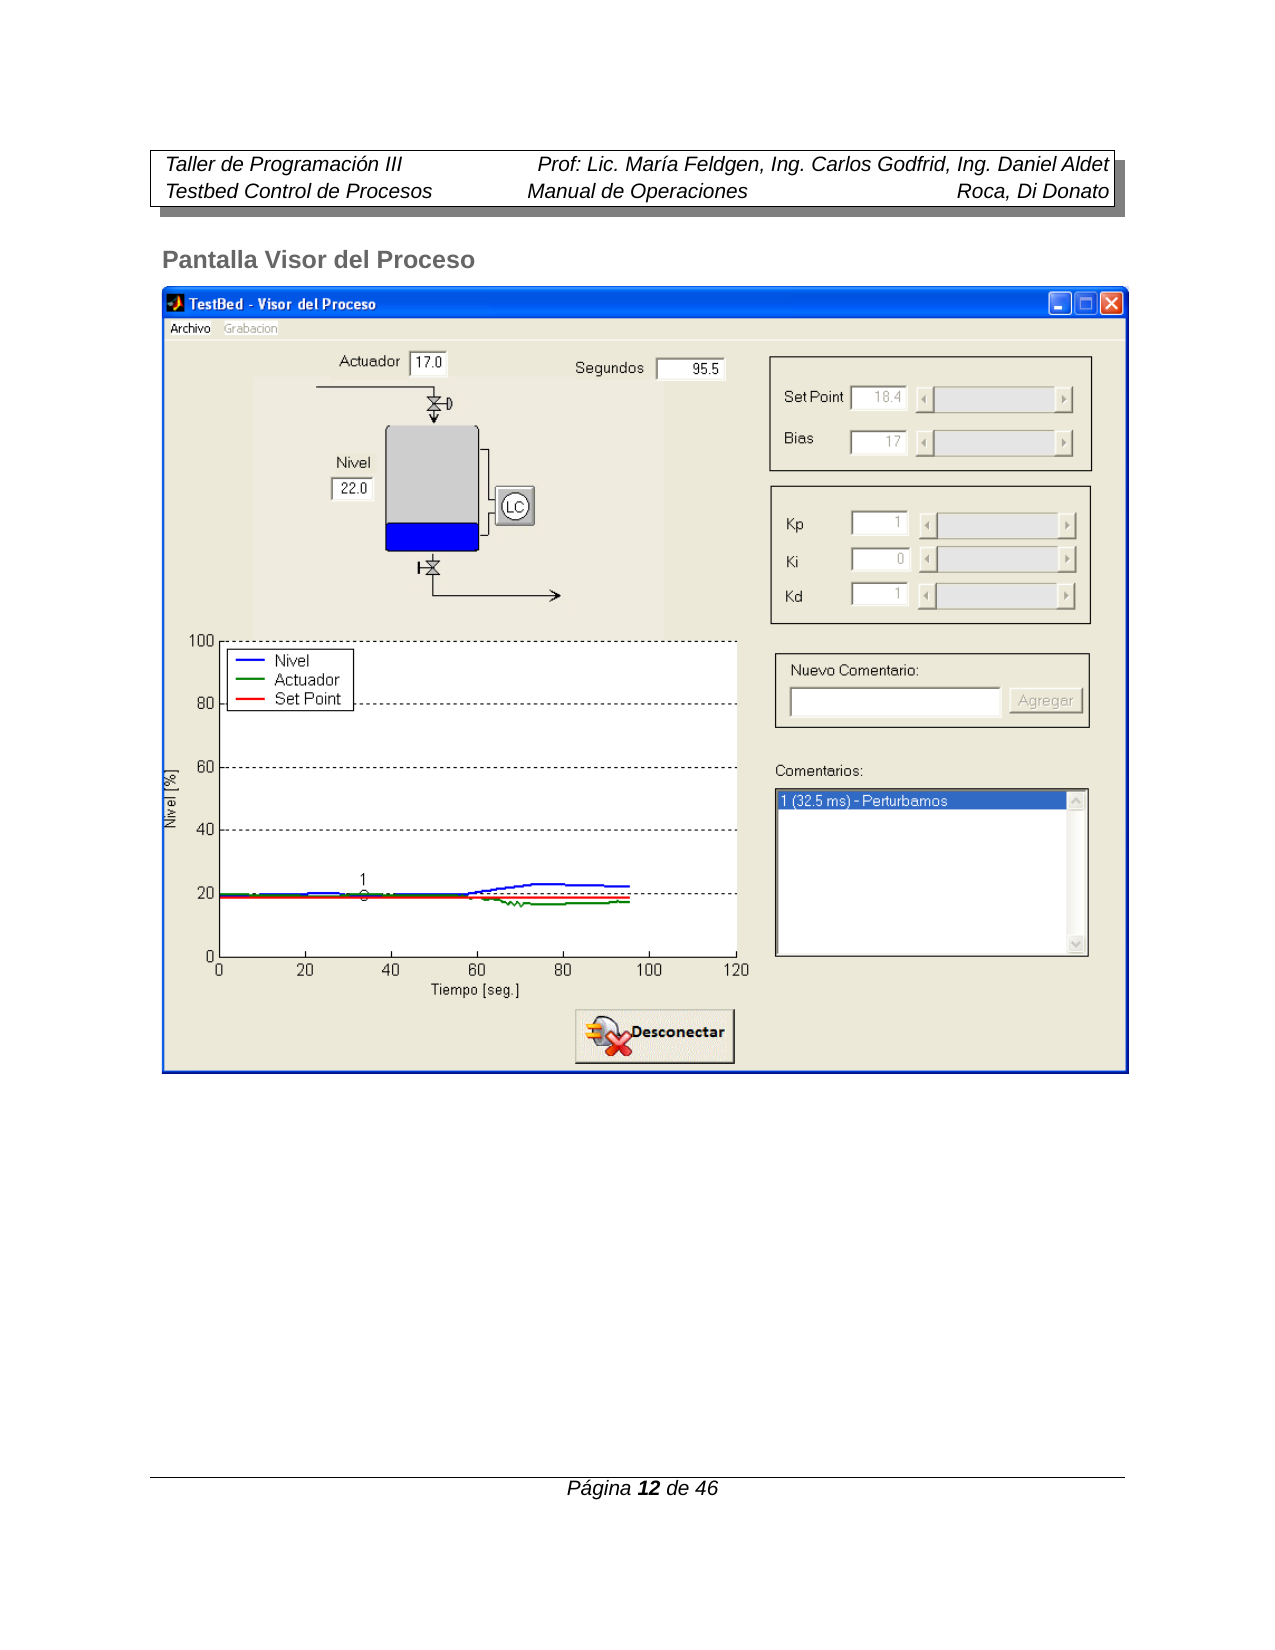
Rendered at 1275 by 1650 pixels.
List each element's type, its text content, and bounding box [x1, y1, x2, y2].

subtitle Pantalla Visor del Proceso [150, 246, 1125, 274]
picture [161, 286, 1129, 1074]
